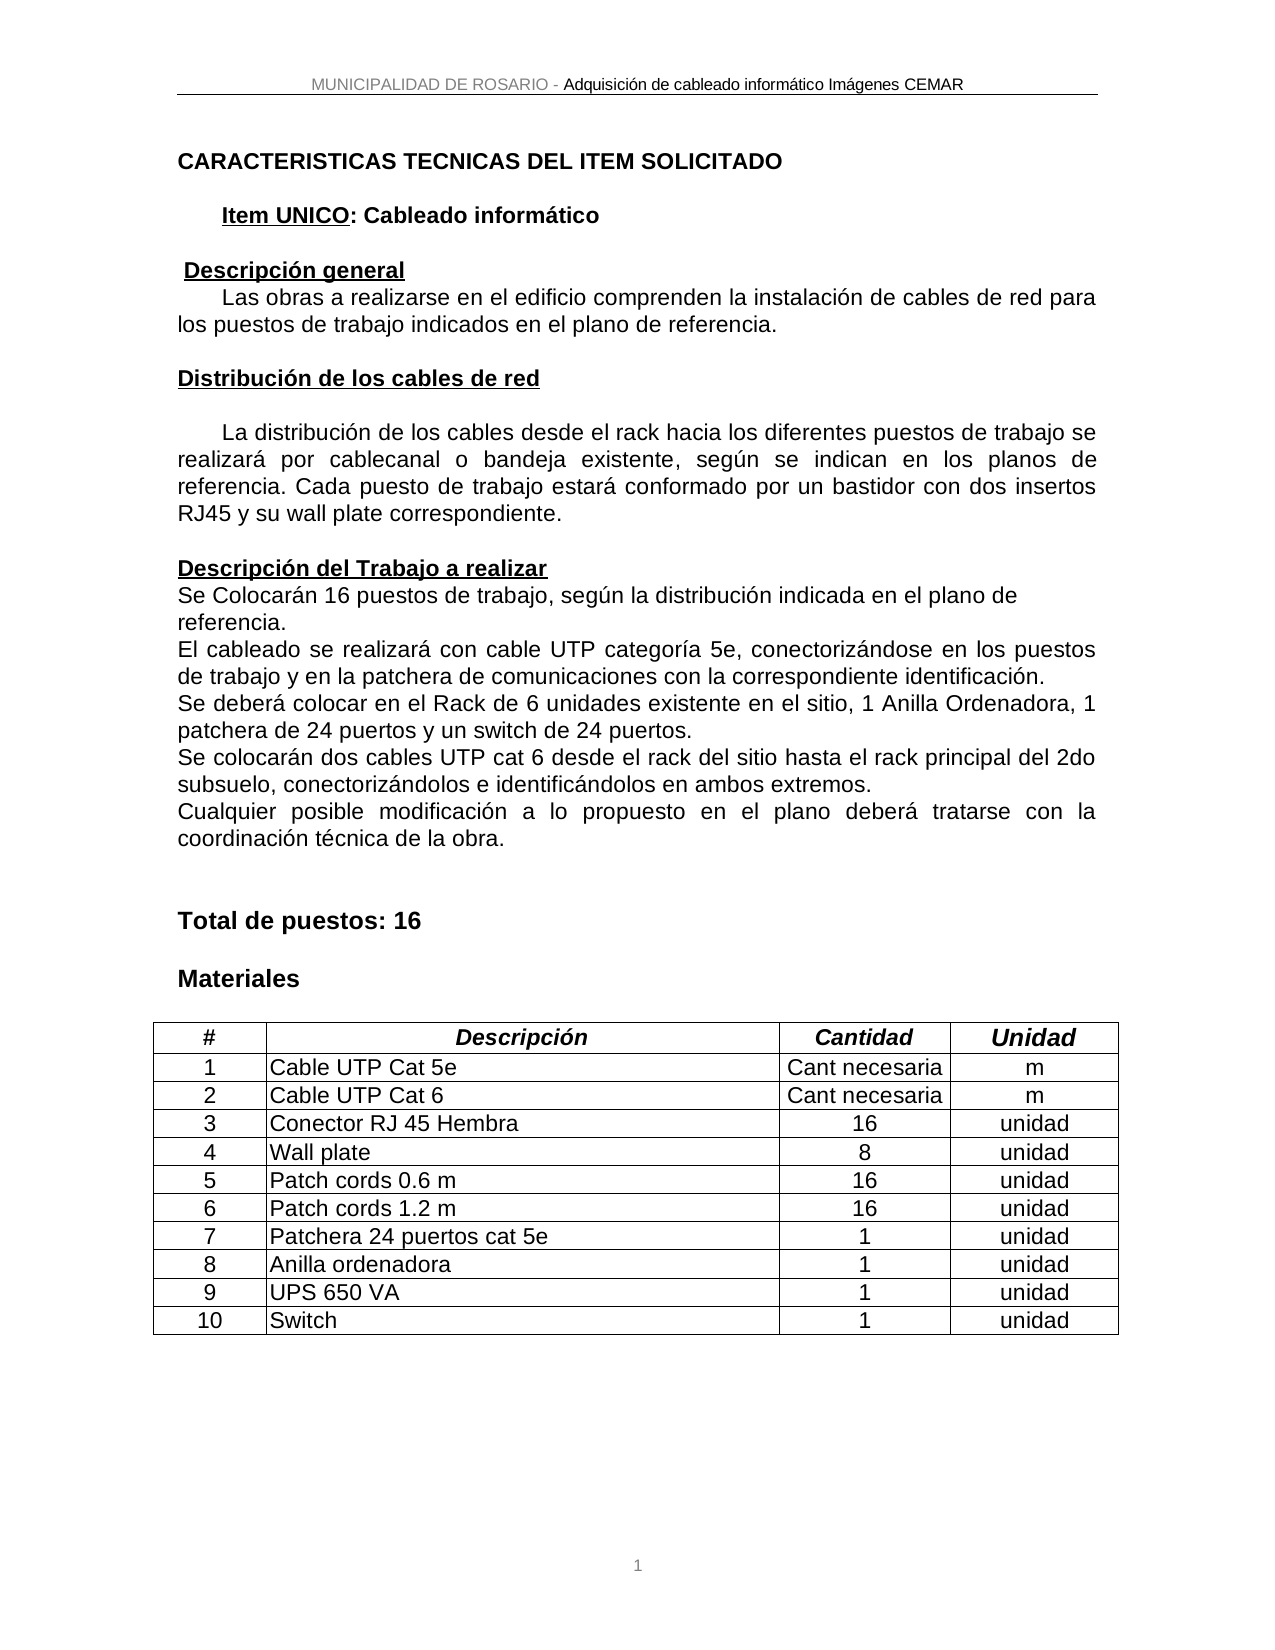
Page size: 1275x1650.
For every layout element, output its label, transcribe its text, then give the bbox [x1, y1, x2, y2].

table_cell Patch cords 0.6 m [267, 1166, 779, 1193]
table_cell 10 [154, 1307, 266, 1334]
subtitle Distribución de los cables de red [177, 364, 1098, 391]
text CARACTERISTICAS TECNICAS DEL ITEM SOLICITADO [177, 148, 1098, 175]
table_cell unidad [951, 1307, 1118, 1334]
table_cell Cable UTP Cat 6 [267, 1082, 779, 1109]
text Materiales [177, 964, 1098, 993]
table_cell 3 [154, 1110, 266, 1137]
table_cell 7 [154, 1222, 266, 1249]
table_cell Wall plate [267, 1138, 779, 1165]
table_cell Cant necesaria [780, 1082, 950, 1109]
table_cell 2 [154, 1082, 266, 1109]
table_cell unidad [951, 1250, 1118, 1277]
table_cell 1 [780, 1307, 950, 1334]
table_cell Switch [267, 1307, 779, 1334]
table_cell unidad [951, 1222, 1118, 1249]
table_header Cantidad [780, 1023, 950, 1052]
table_cell Conector RJ 45 Hembra [267, 1110, 779, 1137]
table_header # [154, 1023, 266, 1052]
table_cell unidad [951, 1279, 1118, 1306]
text La distribución de los cables desde el rack hacia los diferentes puestos de trabajo se realizará por cablecanal o bandeja existente, según se indican en los planos de referencia. Cada puesto de trabajo estará conformado por un bastidor con dos insertos RJ45 y su wall plate correspondiente. [177, 418, 1098, 527]
text Se Colocarán 16 puestos de trabajo, según la distribución indicada en el plano de referencia. [177, 581, 1098, 635]
table_cell 5 [154, 1166, 266, 1193]
table_cell 8 [780, 1138, 950, 1165]
table_header Descripción [267, 1023, 779, 1052]
text El cableado se realizará con cable UTP categoría 5e, conectorizándose en los puestos de trabajo y en la patchera de comunicaciones con la correspondiente identificación. [177, 635, 1098, 689]
table_cell 8 [154, 1250, 266, 1277]
table_cell unidad [951, 1110, 1118, 1137]
table_cell m [951, 1054, 1118, 1081]
table_cell Anilla ordenadora [267, 1250, 779, 1277]
table_cell UPS 650 VA [267, 1279, 779, 1306]
subtitle Descripción general [177, 256, 1098, 283]
text Item UNICO: Cableado informático [177, 202, 1098, 229]
table_cell 16 [780, 1166, 950, 1193]
table_cell unidad [951, 1138, 1118, 1165]
text Las obras a realizarse en el edificio comprenden la instalación de cables de red para los puestos de trabajo indicados en el plano de referencia. [177, 283, 1098, 337]
text Total de puestos: 16 [177, 906, 1098, 935]
text Cualquier posible modificación a lo propuesto en el plano deberá tratarse con la coordinación técnica de la obra. [177, 798, 1098, 852]
table_cell 9 [154, 1279, 266, 1306]
table_header Unidad [951, 1023, 1118, 1052]
table_cell 6 [154, 1194, 266, 1221]
subtitle Descripción del Trabajo a realizar [177, 554, 1098, 581]
table_cell 1 [780, 1279, 950, 1306]
table_cell 16 [780, 1194, 950, 1221]
table_cell Patch cords 1.2 m [267, 1194, 779, 1221]
table_cell 16 [780, 1110, 950, 1137]
table_cell unidad [951, 1194, 1118, 1221]
text Se colocarán dos cables UTP cat 6 desde el rack del sitio hasta el rack principal del 2do subsuelo, conectorizándolos e identificándolos en ambos extremos. [177, 743, 1098, 798]
table_cell m [951, 1082, 1118, 1109]
table_cell 1 [780, 1222, 950, 1249]
table_cell 1 [154, 1054, 266, 1081]
table_cell 1 [780, 1250, 950, 1277]
table_cell 4 [154, 1138, 266, 1165]
table_cell unidad [951, 1166, 1118, 1193]
table_cell Cable UTP Cat 5e [267, 1054, 779, 1081]
table_cell Cant necesaria [780, 1054, 950, 1081]
text Se deberá colocar en el Rack de 6 unidades existente en el sitio, 1 Anilla Ordenadora, 1 patchera de 24 puertos y un switch de 24 puertos. [177, 689, 1098, 743]
table_cell Patchera 24 puertos cat 5e [267, 1222, 779, 1249]
